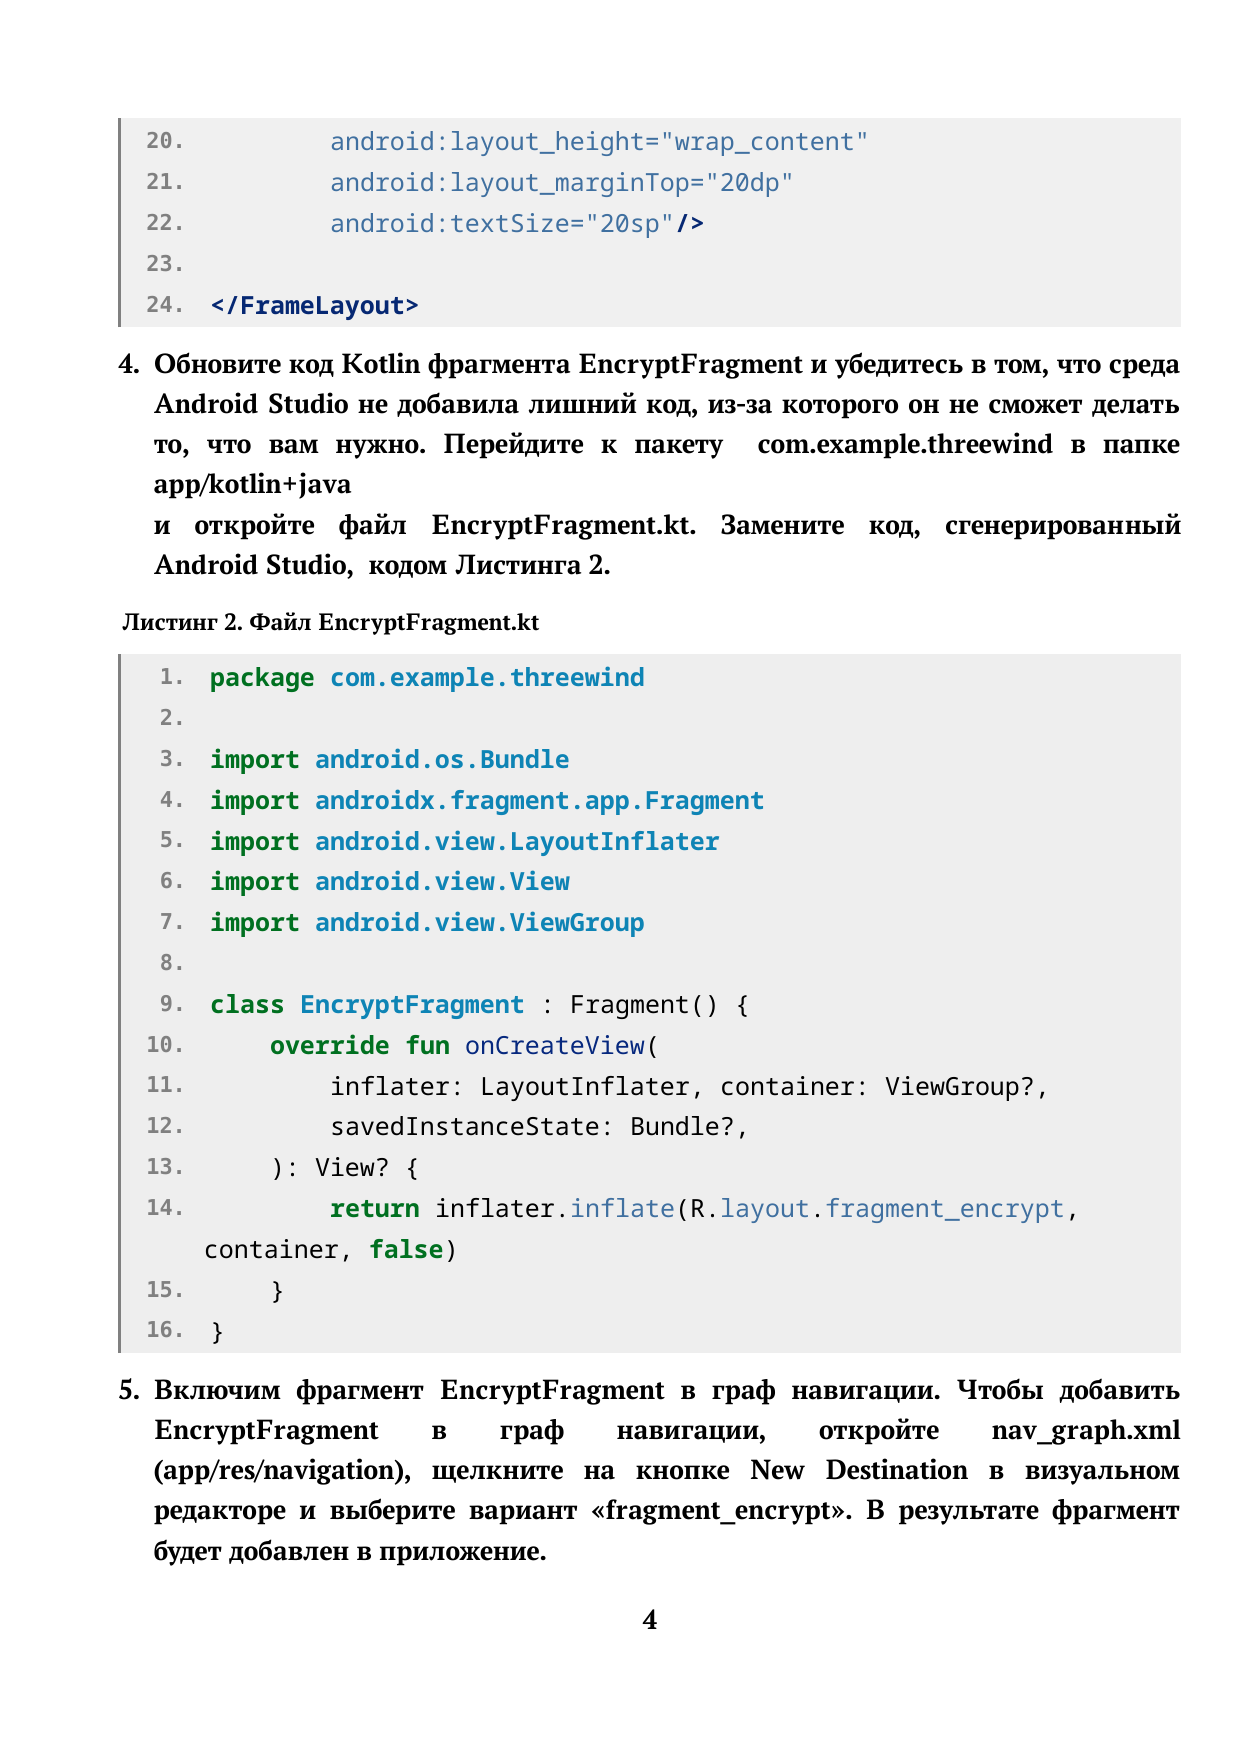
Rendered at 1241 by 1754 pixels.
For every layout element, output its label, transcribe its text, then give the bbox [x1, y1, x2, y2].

list Обновите код Kotlin фрагмента EncryptFragment и убедитесь в том, что среда Android Studio не добавила лишний код, из-за которого он не сможет делать то, что вам нужно. Перейдите к пакету com.example.threewind в папке app/kotlin+java [118, 346, 1181, 500]
list package com.example.threewind [121, 654, 1181, 694]
list } [121, 1307, 1181, 1353]
list android:textSize="20sp"/> [121, 200, 1181, 240]
list import android.view.View [121, 858, 1181, 898]
list Включим фрагмент EncryptFragment в граф навигации. Чтобы добавить EncryptFragment в граф навигации, откройте nav_graph.xml (app/res/navigation), щелкните на кнопке New Destination в визуальном редакторе и выберите вариант «fragment_encrypt». В результате фрагмент будет добавлен в приложение. [118, 1372, 1181, 1566]
list savedInstanceState: Bundle?, [121, 1103, 1181, 1143]
list import android.os.Bundle [121, 736, 1181, 776]
list и откройте файл EncryptFragment.kt. Замените код, сгенерирован­ный Android Studio, кодом Листинга 2. [118, 507, 1181, 581]
list android:layout_height="wrap_content" [121, 118, 1181, 158]
list class EncryptFragment : Fragment() { [121, 981, 1181, 1021]
list } [121, 1266, 1181, 1306]
list inflater: LayoutInflater, container: ViewGroup?, [121, 1062, 1181, 1102]
list override fun onCreateView( [121, 1021, 1181, 1061]
text Листинг 2. Файл EncryptFragment.kt [121, 607, 1181, 636]
list </FrameLayout> [121, 281, 1181, 327]
list import android.view.ViewGroup [121, 899, 1181, 939]
list import android.view.LayoutInflater [121, 817, 1181, 857]
list import androidx.fragment.app.Fragment [121, 776, 1181, 816]
list ): View? { [121, 1144, 1181, 1184]
list android:layout_marginTop="20dp" [121, 159, 1181, 199]
list return inflater.inflate(R.layout.fragment_encrypt, container, false) [121, 1185, 1181, 1266]
